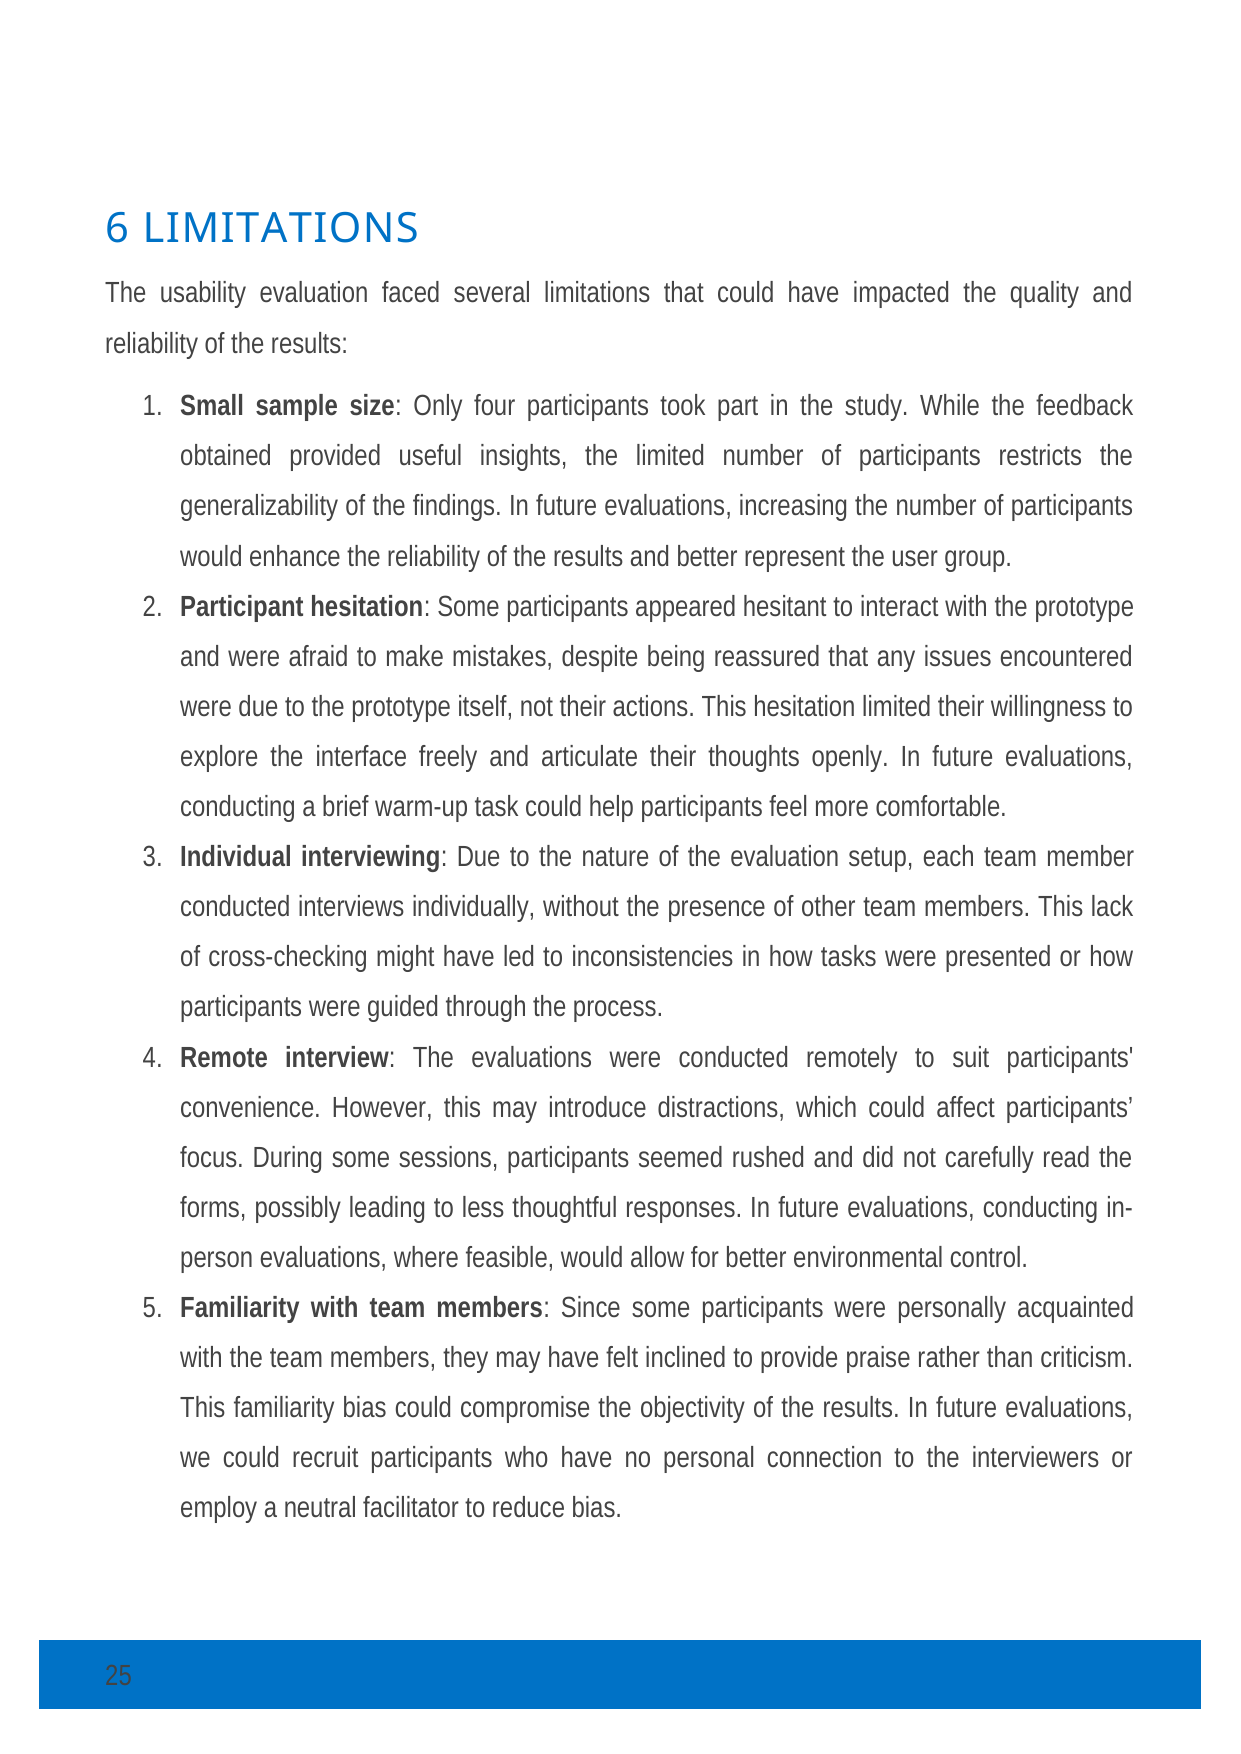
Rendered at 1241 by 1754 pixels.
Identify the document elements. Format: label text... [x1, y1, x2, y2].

list Small sample size: Only four participants took part in the study. While the feedback obtained provided useful insights, the limited number of participants restricts the generalizability of the findings. In future evaluations, increasing the number of participants would enhance the reliability of the results and better represent the user group. [142, 388, 1135, 572]
list Remote interview: The evaluations were conducted remotely to suit participants' convenience. However, this may introduce distractions, which could affect participants’ focus. During some sessions, participants seemed rushed and did not carefully read the forms, possibly leading to less thoughtful responses. In future evaluations, conducting in-person evaluations, where feasible, would allow for better environmental control. [142, 1040, 1135, 1273]
list Individual interviewing: Due to the nature of the evaluation setup, each team member conducted interviews individually, without the presence of other team members. This lack of cross-checking might have led to inconsistencies in how tasks were presented or how participants were guided through the process. [142, 839, 1135, 1023]
subtitle 6 Limitations [105, 198, 1135, 255]
list Participant hesitation: Some participants appeared hesitant to interact with the prototype and were afraid to make mistakes, despite being reassured that any issues encountered were due to the prototype itself, not their actions. This hesitation limited their willingness to explore the interface freely and articulate their thoughts openly. In future evaluations, conducting a brief warm-up task could help participants feel more comfortable. [142, 589, 1135, 823]
list Familiarity with team members: Since some participants were personally acquainted with the team members, they may have felt inclined to provide praise rather than criticism. This familiarity bias could compromise the objectivity of the results. In future evaluations, we could recruit participants who have no personal connection to the interviewers or employ a neutral facilitator to reduce bias. [142, 1290, 1135, 1524]
text The usability evaluation faced several limitations that could have impacted the quality and reliability of the results: [105, 276, 1135, 359]
